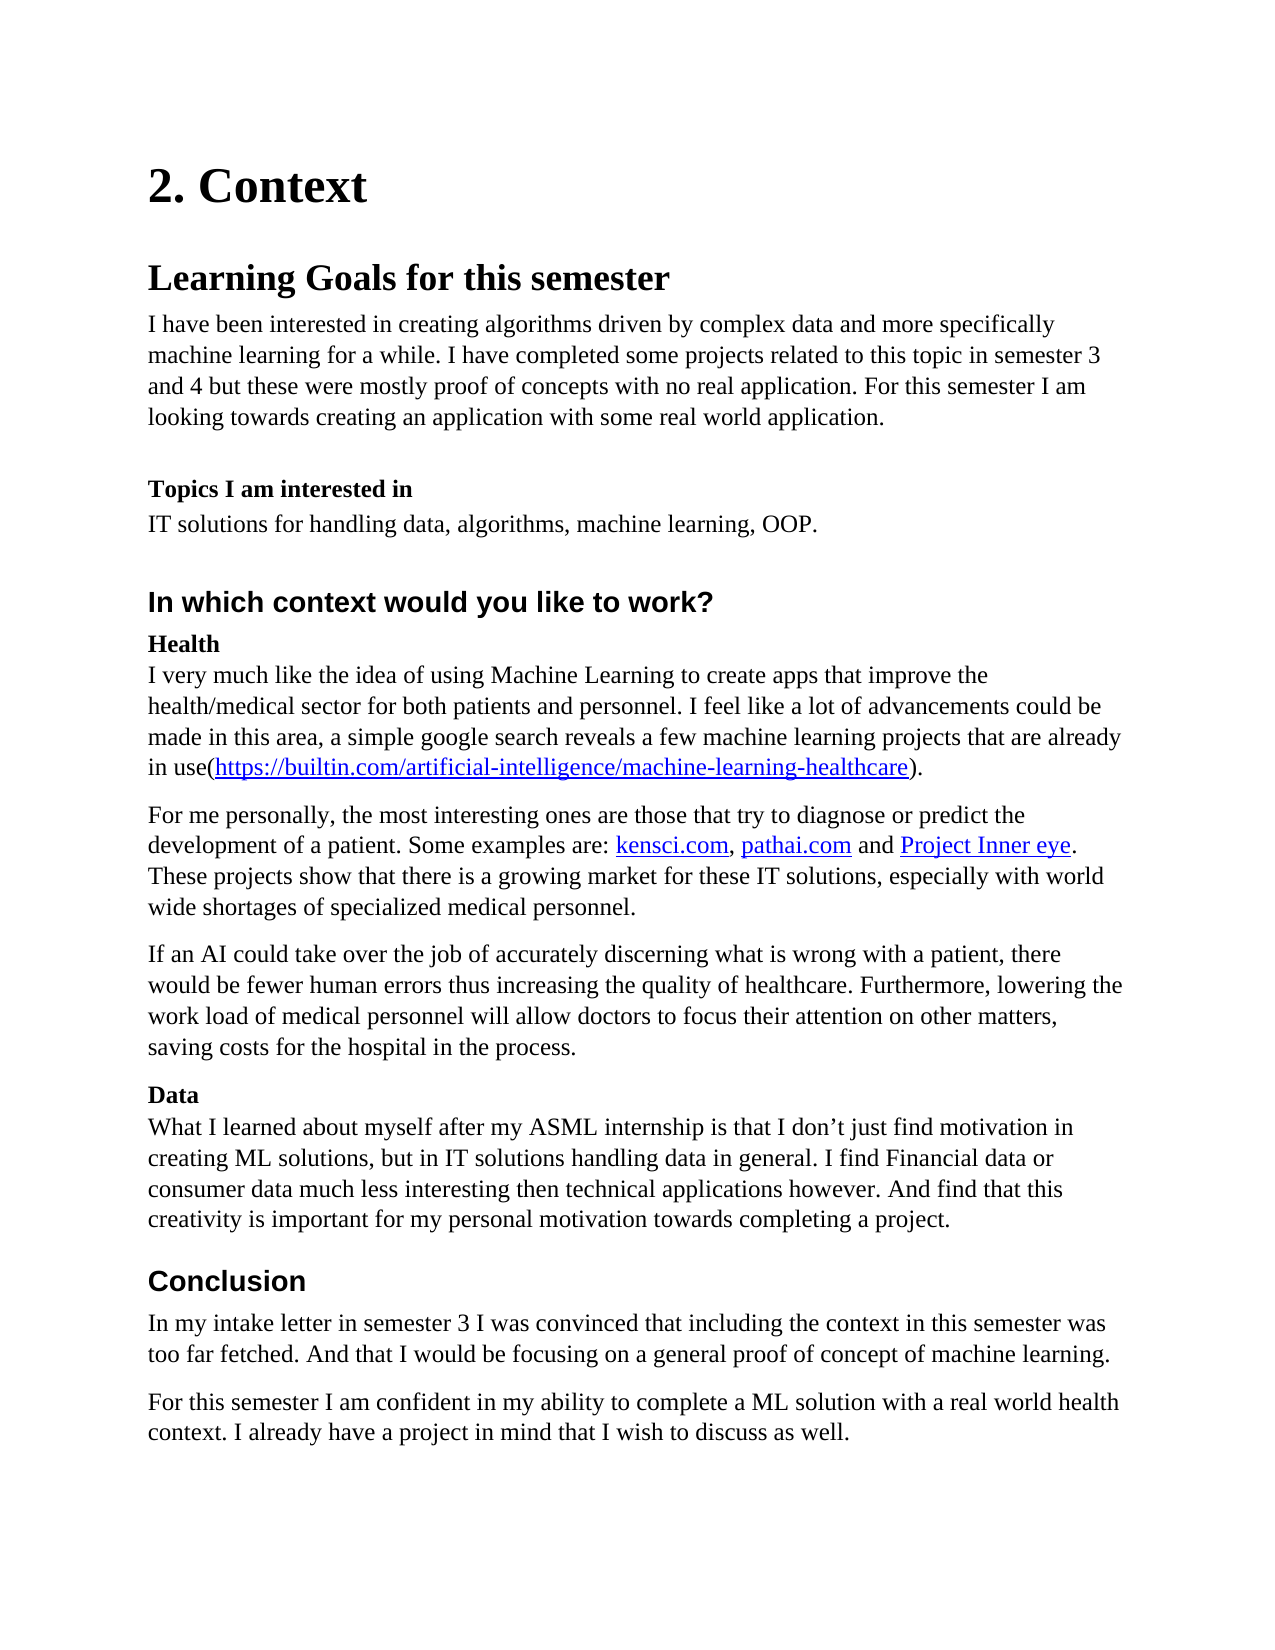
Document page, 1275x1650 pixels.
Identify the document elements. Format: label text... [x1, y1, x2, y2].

text IT solutions for handling data, algorithms, machine learning, OOP. [148, 509, 1127, 538]
subtitle Data [148, 1080, 1127, 1109]
subtitle In which context would you like to work? [148, 585, 1127, 619]
text I very much like the idea of using Machine Learning to create apps that improve the health/medical sector for both patients and personnel. I feel like a lot of advancements could be made in this area, a simple google search reveals a few machine learning projects that are already in use(https://builtin.com/artificial-intelligence/machine-learning-healthcare). [148, 660, 1127, 781]
text I have been interested in creating algorithms driven by complex data and more specifically machine learning for a while. I have completed some projects related to this topic in semester 3 and 4 but these were mostly proof of concepts with no real application. For this semester I am looking towards creating an application with some real world application. [148, 309, 1127, 430]
subtitle Topics I am interested in [148, 474, 1127, 503]
text For me personally, the most interesting ones are those that try to diagnose or predict the development of a patient. Some examples are: kensci.com, pathai.com and Project Inner eye. These projects show that there is a growing market for these IT solutions, especially with world wide shortages of specialized medical personnel. [148, 800, 1127, 921]
text For this semester I am confident in my ability to complete a ML solution with a real world health context. I already have a project in mind that I wish to discuss as well. [148, 1387, 1127, 1446]
text In my intake letter in semester 3 I was convinced that including the context in this semester was too far fetched. And that I would be focusing on a general proof of concept of machine learning. [148, 1308, 1127, 1368]
subtitle Learning Goals for this semester [148, 255, 1127, 298]
text If an AI could take over the job of accurately discerning what is wrong with a patient, there would be fewer human errors thus increasing the quality of healthcare. Furthermore, lowering the work load of medical personnel will allow doctors to focus their attention on other matters, saving costs for the hospital in the process. [148, 939, 1127, 1060]
text What I learned about myself after my ASML internship is that I don’t just find motivation in creating ML solutions, but in IT solutions handling data in general. I find Financial data or consumer data much less interesting then technical applications however. And find that this creativity is important for my personal motivation towards completing a project. [148, 1112, 1127, 1233]
subtitle Conclusion [148, 1264, 1127, 1298]
subtitle Health [148, 629, 1127, 658]
subtitle 2. Context [148, 156, 1127, 213]
